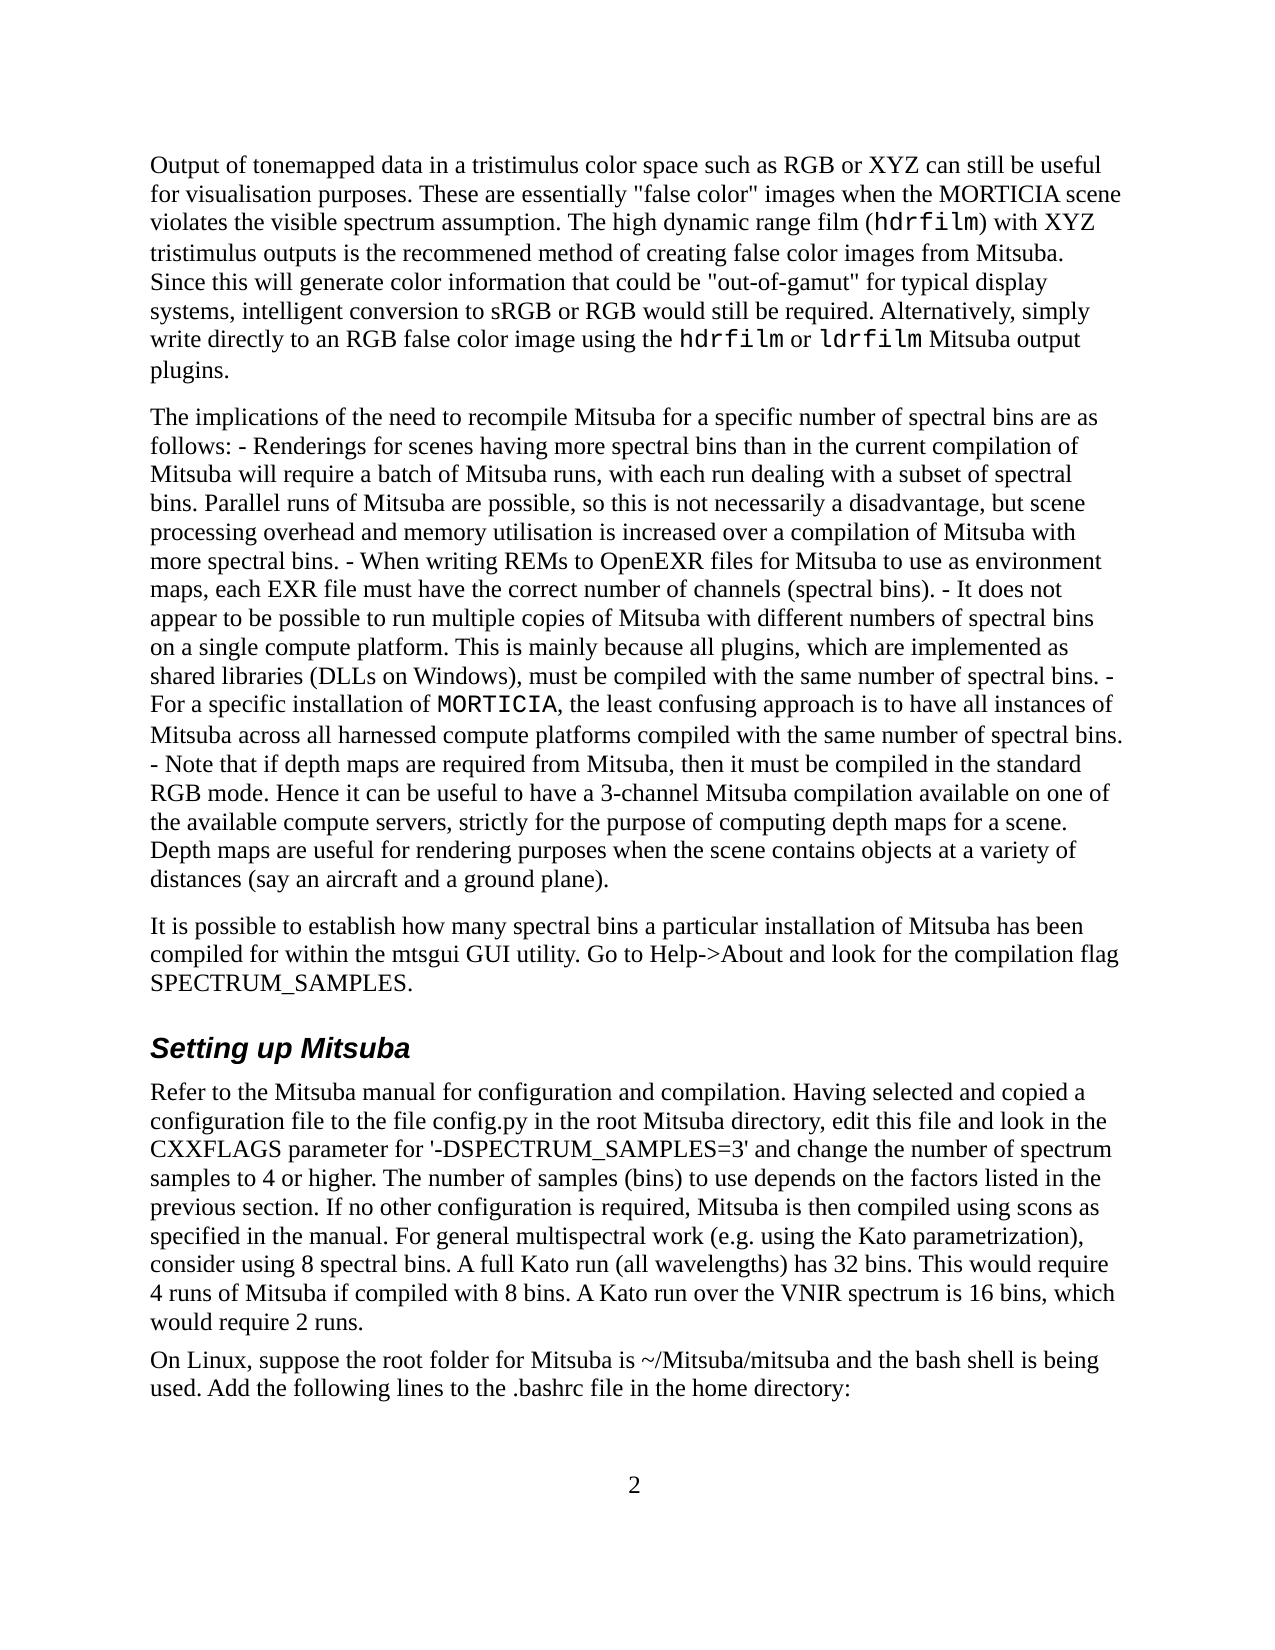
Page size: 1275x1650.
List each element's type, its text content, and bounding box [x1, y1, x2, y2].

text It is possible to establish how many spectral bins a particular installation of Mitsuba has been compiled for within the mtsgui GUI utility. Go to Help->About and look for the compilation flag SPECTRUM_SAMPLES. [150, 911, 1125, 997]
text Refer to the Mitsuba manual for configuration and compilation. Having selected and copied a configuration file to the file config.py in the root Mitsuba directory, edit this file and look in the CXXFLAGS parameter for '-DSPECTRUM_SAMPLES=3' and change the number of spectrum samples to 4 or higher. The number of samples (bins) to use depends on the factors listed in the previous section. If no other configuration is required, Mitsuba is then compiled using scons as specified in the manual. For general multispectral work (e.g. using the Kato parametrization), consider using 8 spectral bins. A full Kato run (all wavelengths) has 32 bins. This would require 4 runs of Mitsuba if compiled with 8 bins. A Kato run over the VNIR spectrum is 16 bins, which would require 2 runs. [150, 1077, 1125, 1336]
text On Linux, suppose the root folder for Mitsuba is ~/Mitsuba/mitsuba and the bash shell is being used. Add the following lines to the .bashrc file in the home directory: [150, 1345, 1125, 1402]
text Output of tonemapped data in a tristimulus color space such as RGB or XYZ can still be useful for visualisation purposes. These are essentially "false color" images when the MORTICIA scene violates the visible spectrum assumption. The high dynamic range film (hdrfilm) with XYZ tristimulus outputs is the recommened method of creating false color images from Mitsuba. Since this will generate color information that could be "out-of-gamut" for typical display systems, intelligent conversion to sRGB or RGB would still be required. Alternatively, simply write directly to an RGB false color image using the hdrfilm or ldrfilm Mitsuba output plugins. [150, 150, 1125, 384]
subtitle Setting up Mitsuba [150, 1031, 1125, 1064]
text The implications of the need to recompile Mitsuba for a specific number of spectral bins are as follows: - Renderings for scenes having more spectral bins than in the current compilation of Mitsuba will require a batch of Mitsuba runs, with each run dealing with a subset of spectral bins. Parallel runs of Mitsuba are possible, so this is not necessarily a disadvantage, but scene processing overhead and memory utilisation is increased over a compilation of Mitsuba with more spectral bins. - When writing REMs to OpenEXR files for Mitsuba to use as environment maps, each EXR file must have the correct number of channels (spectral bins). - It does not appear to be possible to run multiple copies of Mitsuba with different numbers of spectral bins on a single compute platform. This is mainly because all plugins, which are implemented as shared libraries (DLLs on Windows), must be compiled with the same number of spectral bins. - For a specific installation of MORTICIA, the least confusing approach is to have all instances of Mitsuba across all harnessed compute platforms compiled with the same number of spectral bins. - Note that if depth maps are required from Mitsuba, then it must be compiled in the standard RGB mode. Hence it can be useful to have a 3-channel Mitsuba compilation available on one of the available compute servers, strictly for the purpose of computing depth maps for a scene. Depth maps are useful for rendering purposes when the scene contains objects at a variety of distances (say an aircraft and a ground plane). [150, 402, 1125, 893]
